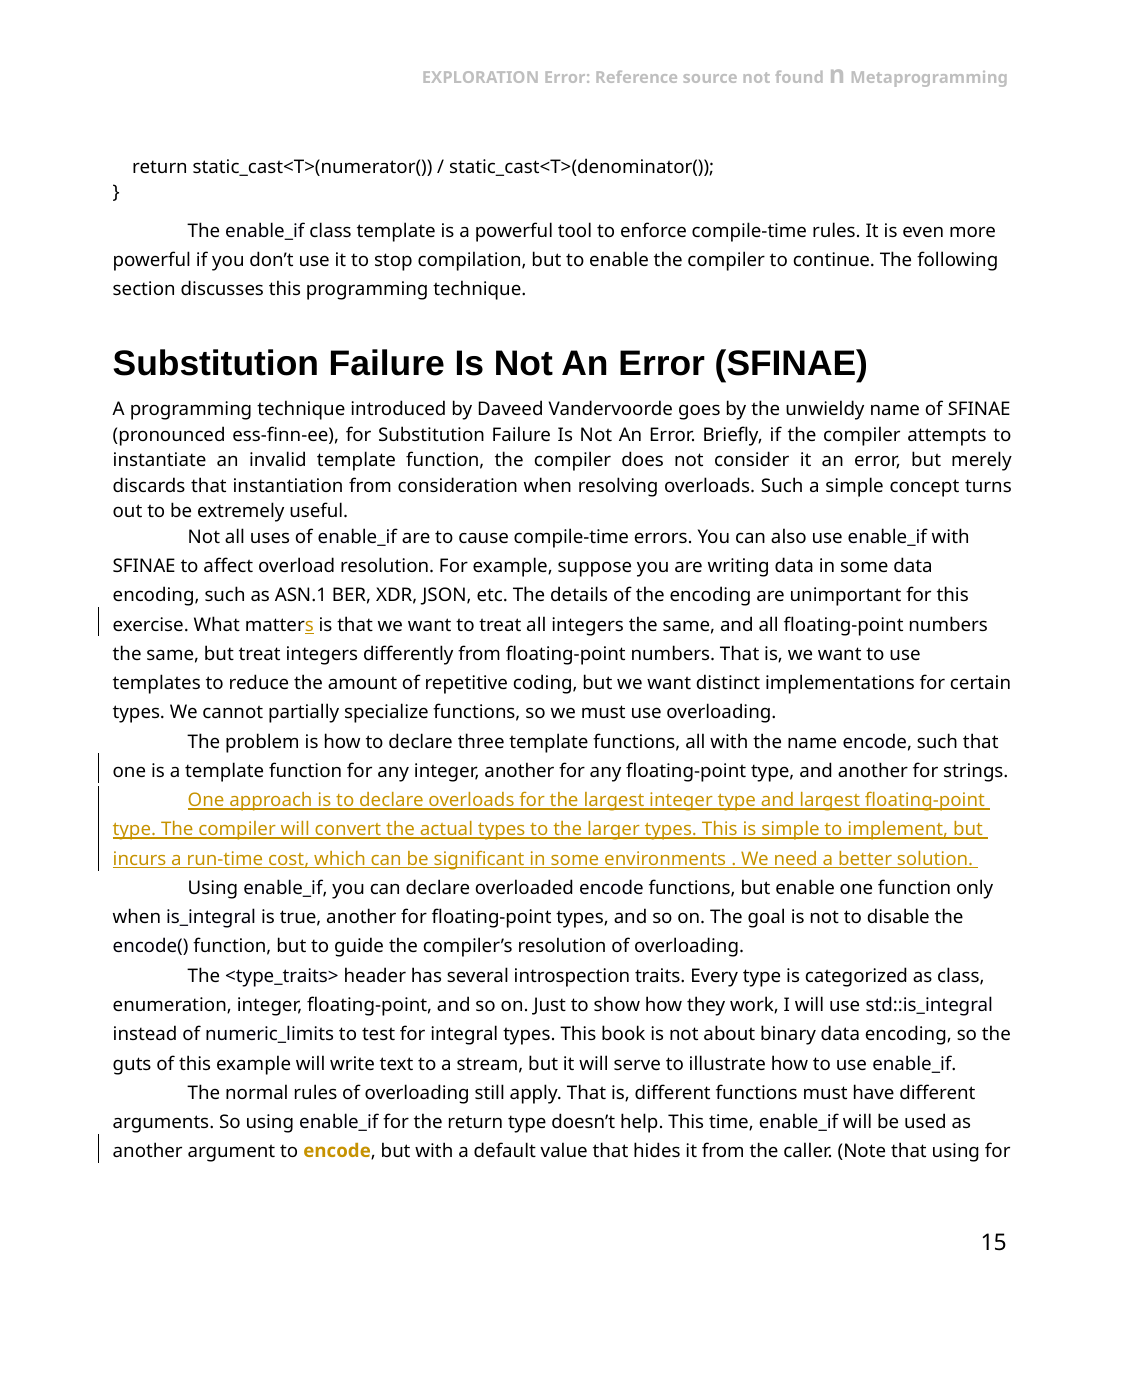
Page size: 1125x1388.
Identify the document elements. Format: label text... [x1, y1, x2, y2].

text A programming technique introduced by Daveed Vandervoorde goes by the unwieldy name of SFINAE (pronounced ess-finn-ee), for Substitution Failure Is Not An Error. Briefly, if the compiler attempts to instantiate an invalid template function, the compiler does not consider it an error, but merely discards that instantiation from consideration when resolving overloads. Such a simple concept turns out to be extremely useful. [112, 395, 1012, 523]
text Using enable_if, you can declare overloaded encode functions, but enable one function only when is_integral is true, another for floating-point types, and so on. The goal is not to disable the encode() function, but to guide the compiler’s resolution of overloading. [112, 874, 1012, 958]
text Not all uses of enable_if are to cause compile-time errors. You can also use enable_if with SFINAE to affect overload resolution. For example, suppose you are writing data in some data encoding, such as ASN.1 BER, XDR, JSON, etc. The details of the encoding are unimportant for this exercise. What matters is that we want to treat all integers the same, and all floating-point numbers the same, but treat integers differently from floating-point numbers. That is, we want to use templates to reduce the amount of repetitive coding, but we want distinct implementations for certain types. We cannot partially specialize functions, so we must use overloading. [112, 523, 1012, 724]
text } [112, 179, 1012, 204]
text The <type_traits> header has several introspection traits. Every type is categorized as class, enumeration, integer, floating-point, and so on. Just to show how they work, I will use std::is_integral instead of numeric_limits to test for integral types. This book is not about binary data encoding, so the guts of this example will write text to a stream, but it will serve to illustrate how to use enable_if. [112, 962, 1012, 1075]
text The normal rules of overloading still apply. That is, different functions must have different arguments. So using enable_if for the return type doesn’t help. This time, enable_if will be used as another argument to encode, but with a default value that hides it from the caller. (Note that using for [112, 1079, 1012, 1163]
subtitle Substitution Failure Is Not An Error (SFINAE) [112, 342, 1012, 383]
text One approach is to declare overloads for the largest integer type and largest floating-point type. The compiler will convert the actual types to the larger types. This is simple to implement, but incurs a run-time cost, which can be significant in some environments . We need a better solution. [112, 786, 1012, 871]
text return static_cast<T>(numerator()) / static_cast<T>(denominator()); [112, 153, 1012, 179]
text The enable_if class template is a powerful tool to enforce compile-time rules. It is even more powerful if you don’t use it to stop compilation, but to enable the compiler to continue. The following section discusses this programming technique. [112, 217, 1012, 301]
text The problem is how to declare three template functions, all with the name encode, such that one is a template function for any integer, another for any floating-point type, and another for strings. [112, 728, 1012, 783]
